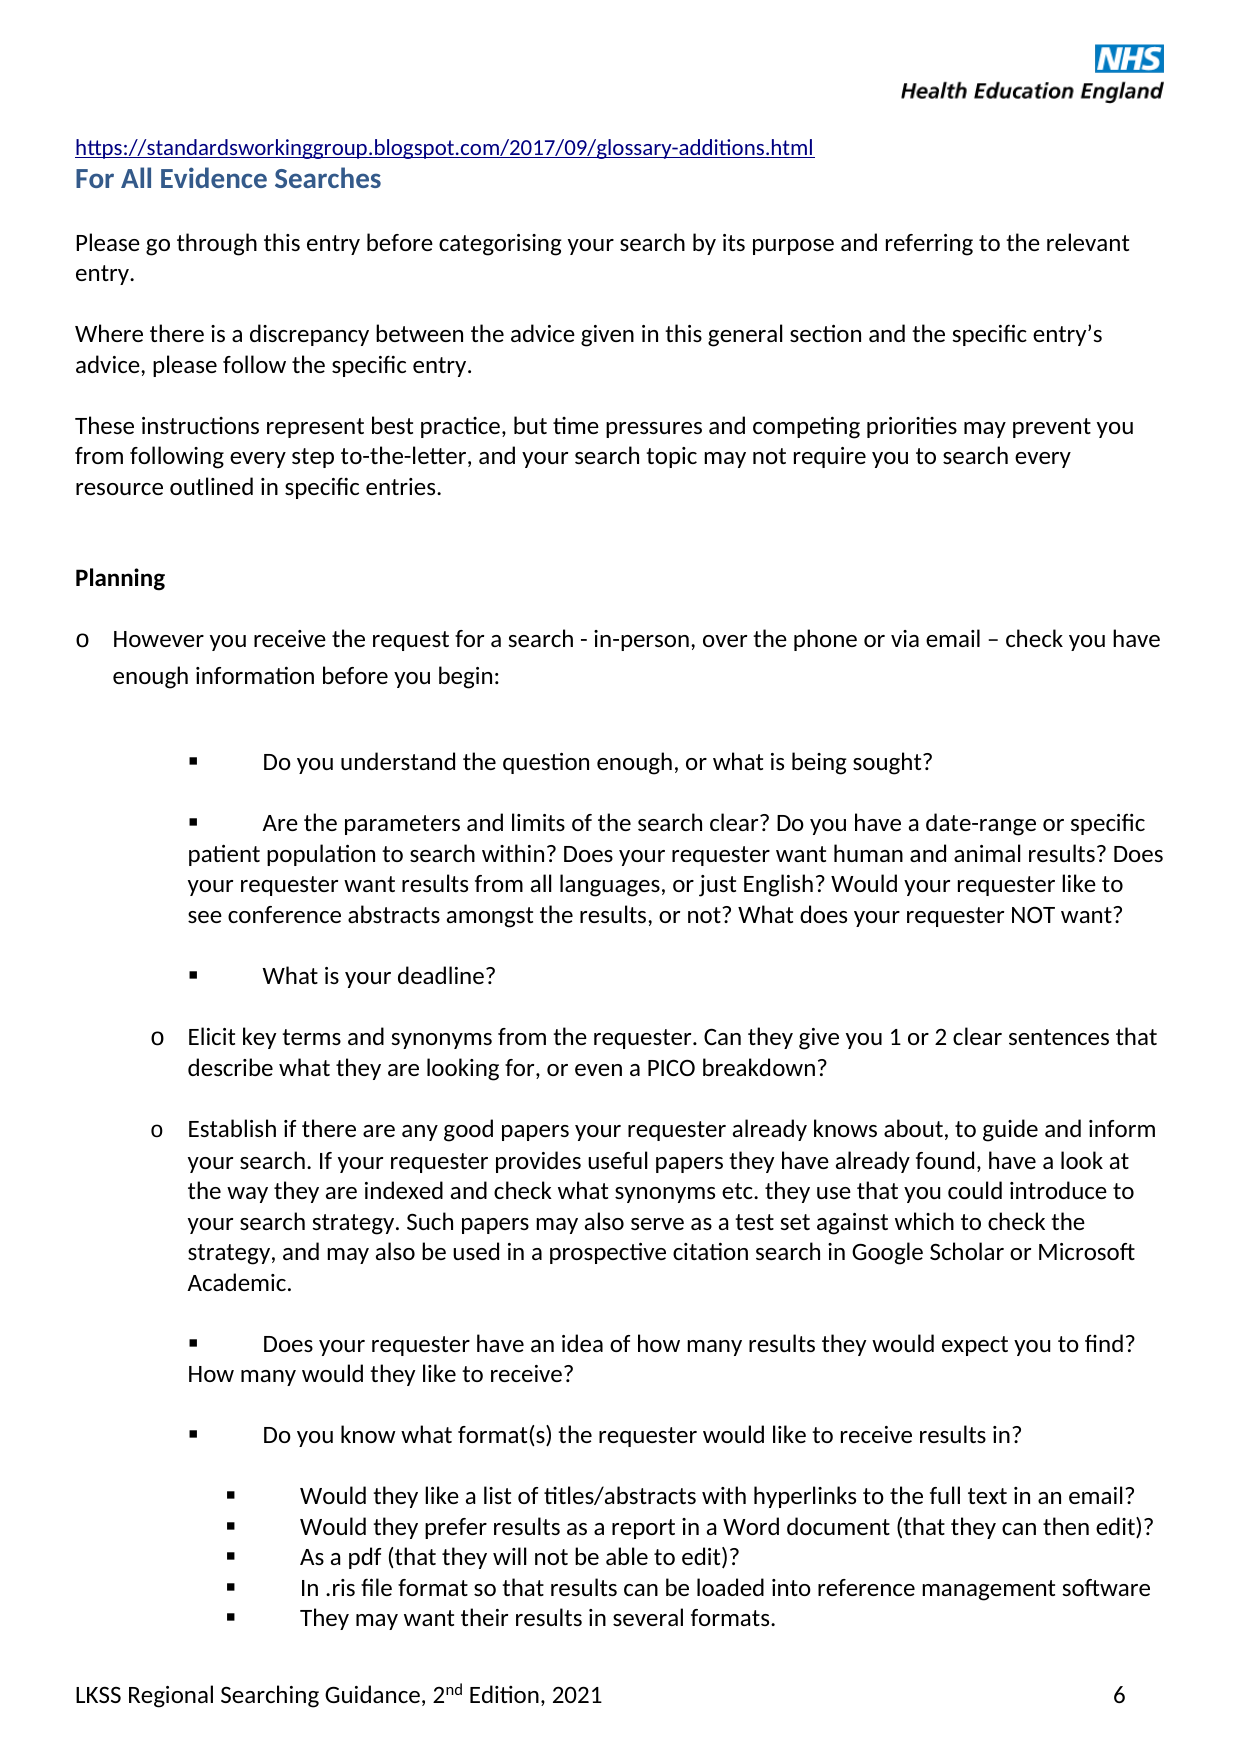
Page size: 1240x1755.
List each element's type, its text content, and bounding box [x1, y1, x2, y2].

list However you receive the request for a search - in-person, over the phone or via email – check you have enough information before you begin: [75, 623, 1164, 690]
text These instructions represent best practice, but time pressures and competing priorities may prevent you from following every step to-the-letter, and your search topic may not require you to search every resource outlined in specific entries. [75, 410, 1164, 501]
text Planning [75, 562, 1164, 593]
list Are the parameters and limits of the search clear? Do you have a date-range or specific patient population to search within? Does your requester want human and animal results? Does your requester want results from all languages, or just English? Would your requester like to see conference abstracts amongst the results, or not? What does your requester NOT want? [187, 807, 1164, 929]
list They may want their results in several formats. [225, 1603, 1164, 1633]
text https://standardsworkinggroup.blogspot.com/2017/09/glossary-additions.html [75, 133, 1164, 161]
text Where there is a discrepancy between the advice given in this general section and the specific entry’s advice, please follow the specific entry. [75, 318, 1164, 379]
text Please go through this entry before categorising your search by its purpose and referring to the relevant entry. [75, 227, 1164, 288]
list In .ris file format so that results can be loaded into reference management software [225, 1572, 1164, 1603]
list Do you understand the question enough, or what is being sought? [187, 746, 1164, 777]
list Would they like a list of titles/abstracts with hyperlinks to the full text in an email? [225, 1481, 1164, 1511]
subtitle For All Evidence Searches [75, 161, 1164, 196]
list Elicit key terms and synonyms from the requester. Can they give you 1 or 2 clear sentences that describe what they are looking for, or even a PICO breakdown? [150, 1021, 1164, 1083]
list Do you know what format(s) the requester would like to receive results in? [187, 1419, 1164, 1450]
list As a pdf (that they will not be able to edit)? [225, 1542, 1164, 1572]
list Does your requester have an idea of how many results they would expect you to find? How many would they like to receive? [187, 1328, 1164, 1389]
list Would they prefer results as a report in a Word document (that they can then edit)? [225, 1511, 1164, 1542]
list Establish if there are any good papers your requester already knows about, to guide and inform your search. If your requester provides useful papers they have already found, have a look at the way they are indexed and check what synonyms etc. they use that you could introduce to your search strategy. Such papers may also serve as a test set against which to check the strategy, and may also be used in a prospective citation search in Google Scholar or Microsoft Academic. [150, 1114, 1164, 1297]
list What is your deadline? [187, 960, 1164, 990]
